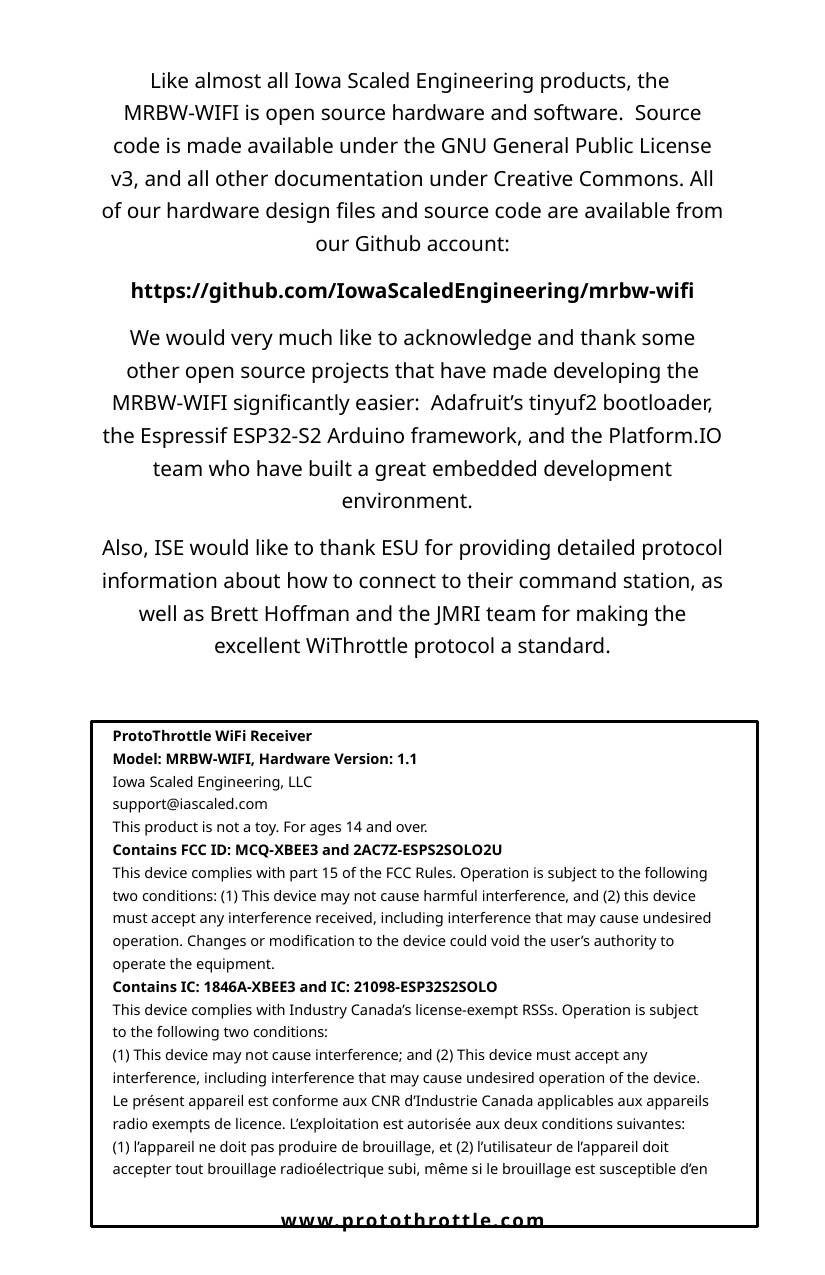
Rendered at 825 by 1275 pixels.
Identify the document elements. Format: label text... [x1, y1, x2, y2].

text Like almost all Iowa Scaled Engineering products, the MRBW-WIFI is open source hardware and software. Source code is made available under the GNU General Public License v3, and all other documentation under Creative Commons. All of our hardware design files and source code are available from our Github account: [101, 66, 724, 257]
text Also, ISE would like to thank ESU for providing detailed protocol information about how to connect to their command station, as well as Brett Hoffman and the JMRI team for making the excellent WiThrottle protocol a standard. [101, 533, 724, 660]
text ProtoThrottle WiFi Receiver Model: MRBW-WIFI, Hardware Version: 1.1 Iowa Scaled Engineering, LLC support@iascaled.com This product is not a toy. For ages 14 and over. Contains FCC ID: MCQ-XBEE3 and 2AC7Z-ESPS2SOLO2U This device complies with part 15 of the FCC Rules. Operation is subject to the following two conditions: (1) This device may not cause harmful interference, and (2) this device must accept any interference received, including interference that may cause undesired operation. Changes or modification to the device could void the user’s authority to operate the equipment. Contains IC: 1846A-XBEE3 and IC: 21098-ESP32S2SOLO This device complies with Industry Canada’s license-exempt RSSs. Operation is subject to the following two conditions: (1) This device may not cause interference; and (2) This device must accept any interference, including interference that may cause undesired operation of the device. Le présent appareil est conforme aux CNR d’Industrie Canada applicables aux appareils radio exempts de licence. L’exploitation est autorisée aux deux conditions suivantes: (1) l’appareil ne doit pas produire de brouillage, et (2) l’utilisateur de l’appareil doit accepter tout brouillage radioélectrique subi, même si le brouillage est susceptible d’en [112, 726, 712, 1179]
text https://github.com/IowaScaledEngineering/mrbw-wifi [101, 276, 724, 304]
text We would very much like to acknowledge and thank some other open source projects that have made developing the MRBW-WIFI significantly easier: Adafruit’s tinyuf2 bootloader, the Espressif ESP32-S2 Arduino framework, and the Platform.IO team who have built a great embedded development environment. [101, 323, 724, 515]
